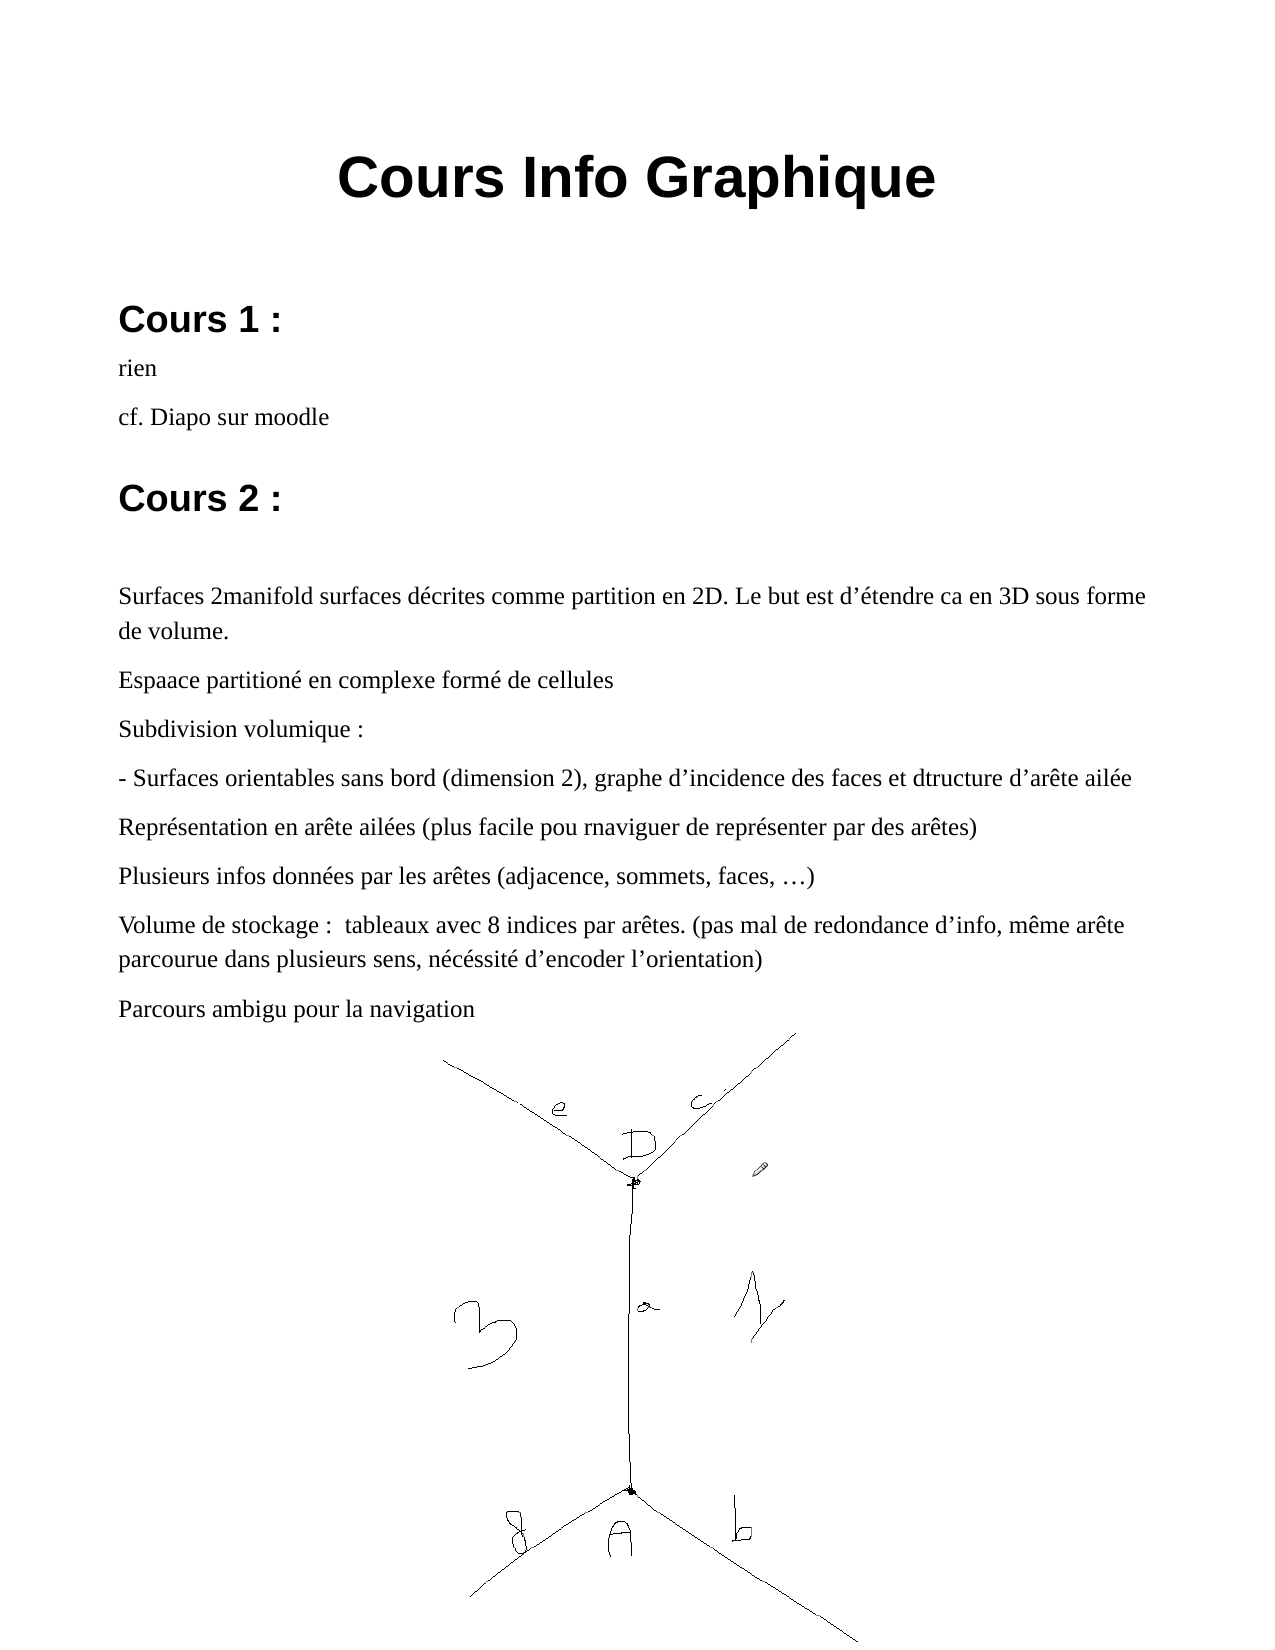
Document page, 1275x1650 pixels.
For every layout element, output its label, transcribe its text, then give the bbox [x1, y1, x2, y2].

title Cours Info Graphique [118, 143, 1157, 210]
text Représentation en arête ailées (plus facile pou rnaviguer de représenter par des arêtes) [118, 812, 1157, 841]
text Subdivision volumique : [118, 714, 1157, 743]
subtitle Cours 2 : [118, 476, 1157, 520]
text - Surfaces orientables sans bord (dimension 2), graphe d’incidence des faces et dtructure d’arête ailée [118, 763, 1157, 792]
text Espaace partitioné en complexe formé de cellules [118, 665, 1157, 693]
text Surfaces 2manifold surfaces décrites comme partition en 2D. Le but est d’étendre ca en 3D sous forme de volume. [118, 581, 1157, 644]
text Parcours ambigu pour la navigation [118, 994, 1157, 1022]
text Plusieurs infos données par les arêtes (adjacence, sommets, faces, …) [118, 861, 1157, 890]
text cf. Diapo sur moodle [118, 402, 1157, 431]
text Volume de stockage : tableaux avec 8 indices par arêtes. (pas mal de redondance d’info, même arête parcourue dans plusieurs sens, nécéssité d’encoder l’orientation) [118, 910, 1157, 973]
text rien [118, 353, 1157, 382]
picture [410, 1033, 865, 1650]
subtitle Cours 1 : [118, 297, 1157, 340]
